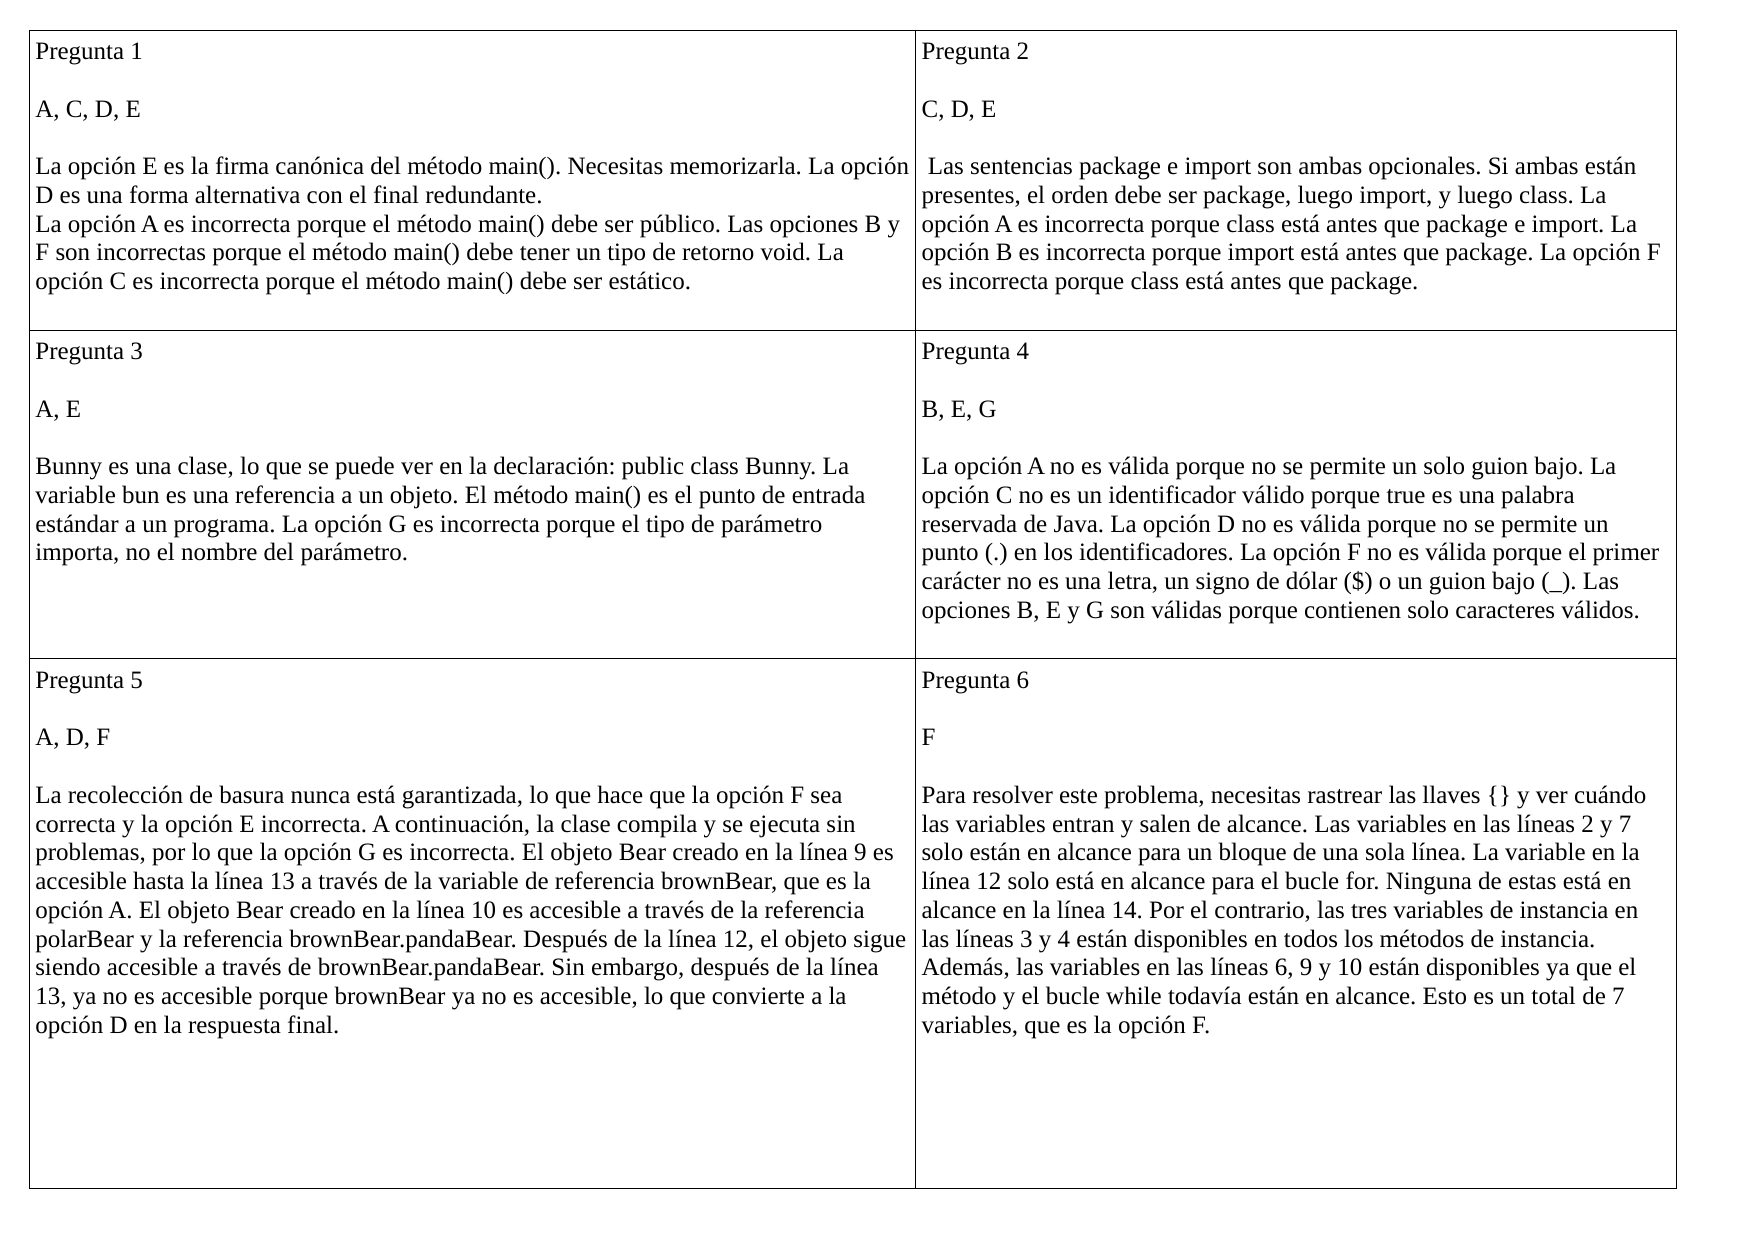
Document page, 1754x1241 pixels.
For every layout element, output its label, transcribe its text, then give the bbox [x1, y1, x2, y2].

table_cell Pregunta 5 A, D, F La recolección de basura nunca está garantizada, lo que hace que la opción F sea correcta y la opción E incorrecta. A continuación, la clase compila y se ejecuta sin problemas, por lo que la opción G es incorrecta. El objeto Bear creado en la línea 9 es accesible hasta la línea 13 a través de la variable de referencia brownBear, que es la opción A. El objeto Bear creado en la línea 10 es accesible a través de la referencia polarBear y la referencia brownBear.pandaBear. Después de la línea 12, el objeto sigue siendo accesible a través de brownBear.pandaBear. Sin embargo, después de la línea 13, ya no es accesible porque brownBear ya no es accesible, lo que convierte a la opción D en la respuesta final. [30, 659, 915, 1188]
table_header Pregunta 1 A, C, D, E La opción E es la firma canónica del método main(). Necesitas memorizarla. La opción D es una forma alternativa con el final redundante. La opción A es incorrecta porque el método main() debe ser público. Las opciones B y F son incorrectas porque el método main() debe tener un tipo de retorno void. La opción C es incorrecta porque el método main() debe ser estático. [30, 31, 915, 329]
table_cell Pregunta 3 A, E Bunny es una clase, lo que se puede ver en la declaración: public class Bunny. La variable bun es una referencia a un objeto. El método main() es el punto de entrada estándar a un programa. La opción G es incorrecta porque el tipo de parámetro importa, no el nombre del parámetro. [30, 331, 915, 658]
table_cell Pregunta 6 F Para resolver este problema, necesitas rastrear las llaves {} y ver cuándo las variables entran y salen de alcance. Las variables en las líneas 2 y 7 solo están en alcance para un bloque de una sola línea. La variable en la línea 12 solo está en alcance para el bucle for. Ninguna de estas está en alcance en la línea 14. Por el contrario, las tres variables de instancia en las líneas 3 y 4 están disponibles en todos los métodos de instancia. Además, las variables en las líneas 6, 9 y 10 están disponibles ya que el método y el bucle while todavía están en alcance. Esto es un total de 7 variables, que es la opción F. [916, 659, 1676, 1188]
table_cell Pregunta 4 B, E, G La opción A no es válida porque no se permite un solo guion bajo. La opción C no es un identificador válido porque true es una palabra reservada de Java. La opción D no es válida porque no se permite un punto (.) en los identificadores. La opción F no es válida porque el primer carácter no es una letra, un signo de dólar ($) o un guion bajo (_). Las opciones B, E y G son válidas porque contienen solo caracteres válidos. [916, 331, 1676, 658]
table_header Pregunta 2 C, D, E Las sentencias package e import son ambas opcionales. Si ambas están presentes, el orden debe ser package, luego import, y luego class. La opción A es incorrecta porque class está antes que package e import. La opción B es incorrecta porque import está antes que package. La opción F es incorrecta porque class está antes que package. [916, 31, 1676, 329]
